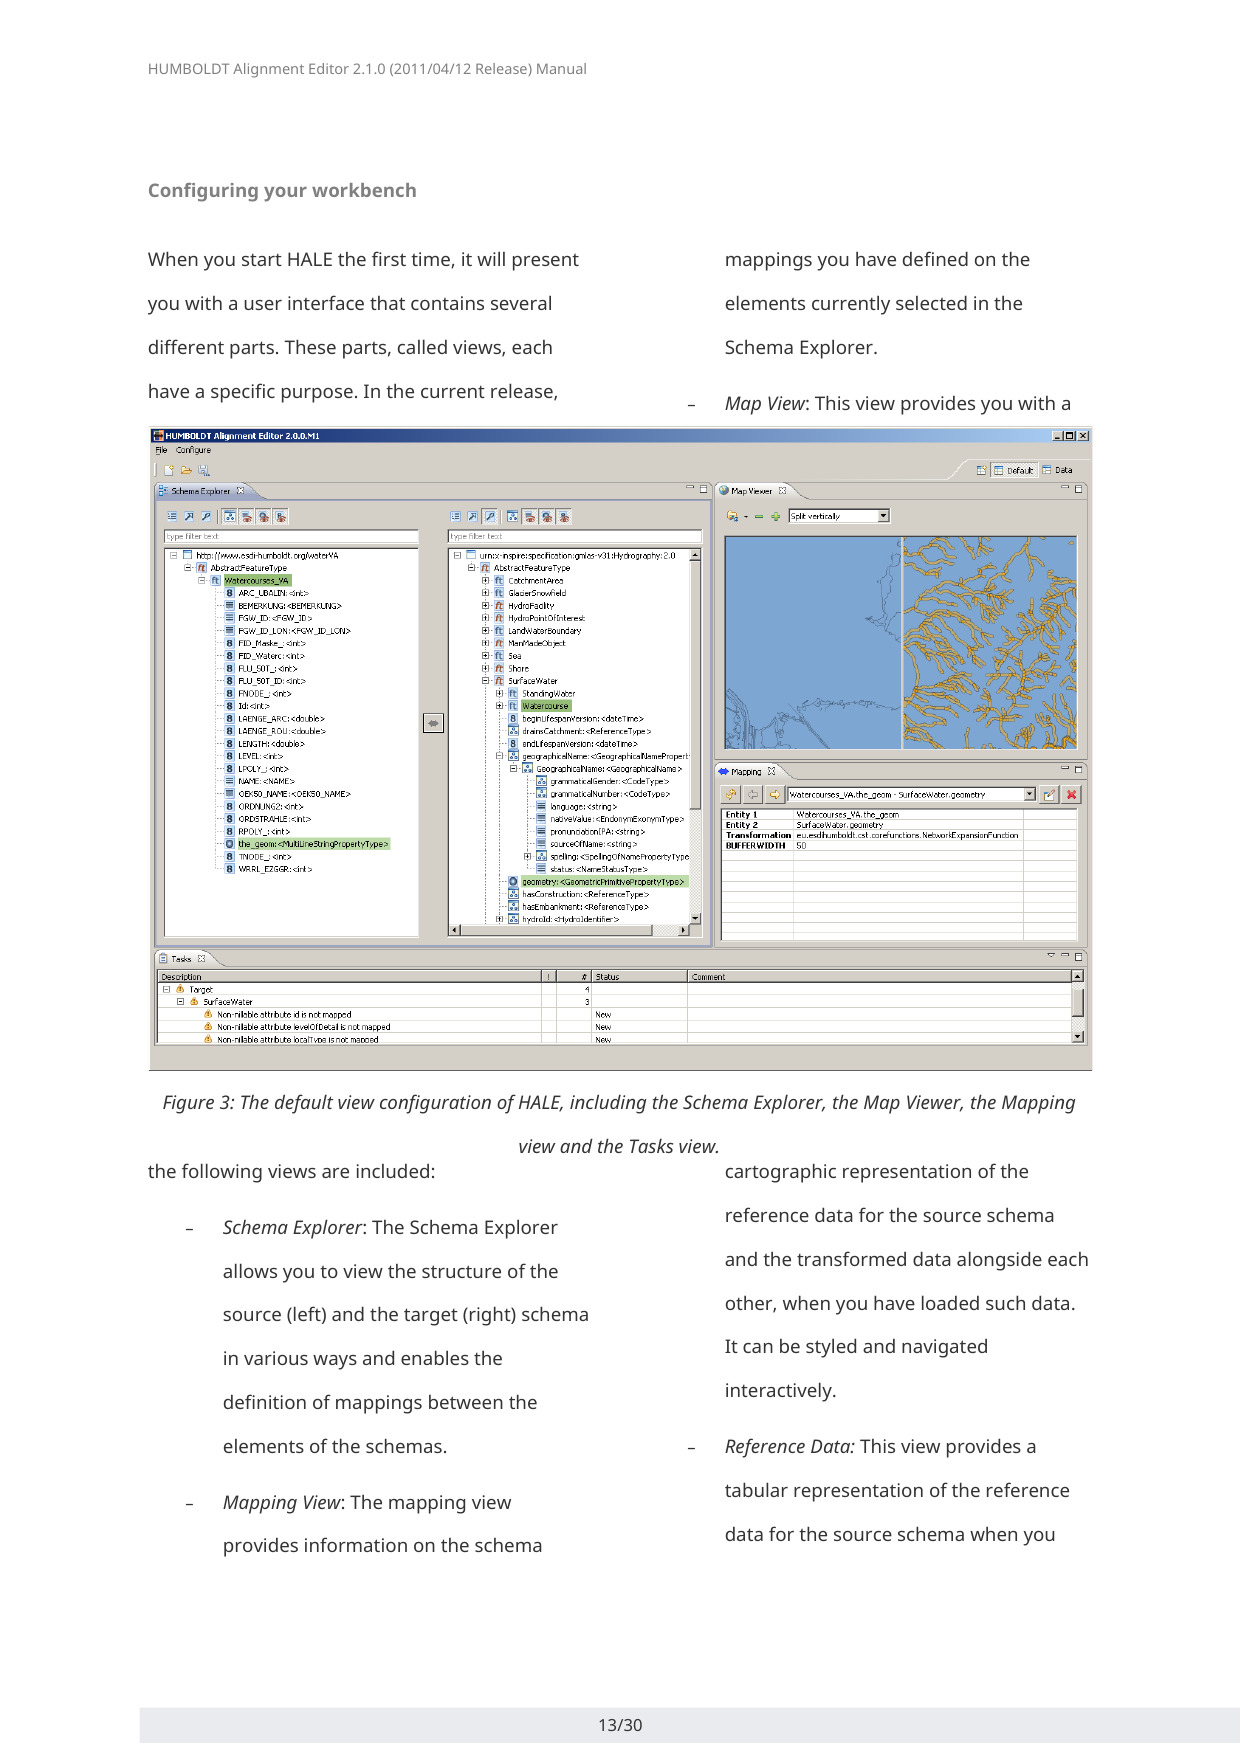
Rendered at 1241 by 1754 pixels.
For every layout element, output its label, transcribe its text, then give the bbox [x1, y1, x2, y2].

text When you start HALE the first time, it will present you with a user interface that contains several different parts. These parts, called views, each have a specific purpose. In the current release, [148, 247, 591, 426]
text the following views are included: [148, 1158, 591, 1184]
list Reference Data: This view provides a tabular representation of the reference data for the source schema when you [687, 1433, 1092, 1547]
list cartographic representation of the reference data for the source schema and the transformed data alongside each other, when you have loaded such data. It can be styled and navigated interactively. [687, 1158, 1092, 1403]
picture [148, 426, 1093, 1071]
subtitle Configuring your workbench [148, 177, 1092, 203]
list Mapping View: The mapping view provides information on the schema [185, 1489, 591, 1558]
text Figure 3: The default view configuration of HALE, including the Schema Explorer, the Map Viewer, the Mapping view and the Tasks view. [148, 1071, 1092, 1158]
list mappings you have defined on the elements currently selected in the Schema Explorer. [687, 247, 1092, 360]
list Schema Explorer: The Schema Explorer allows you to view the structure of the source (left) and the target (right) schema in various ways and enables the definition of mappings between the elements of the schemas. [185, 1214, 591, 1459]
list Map View: This view provides you with a [687, 390, 1092, 426]
